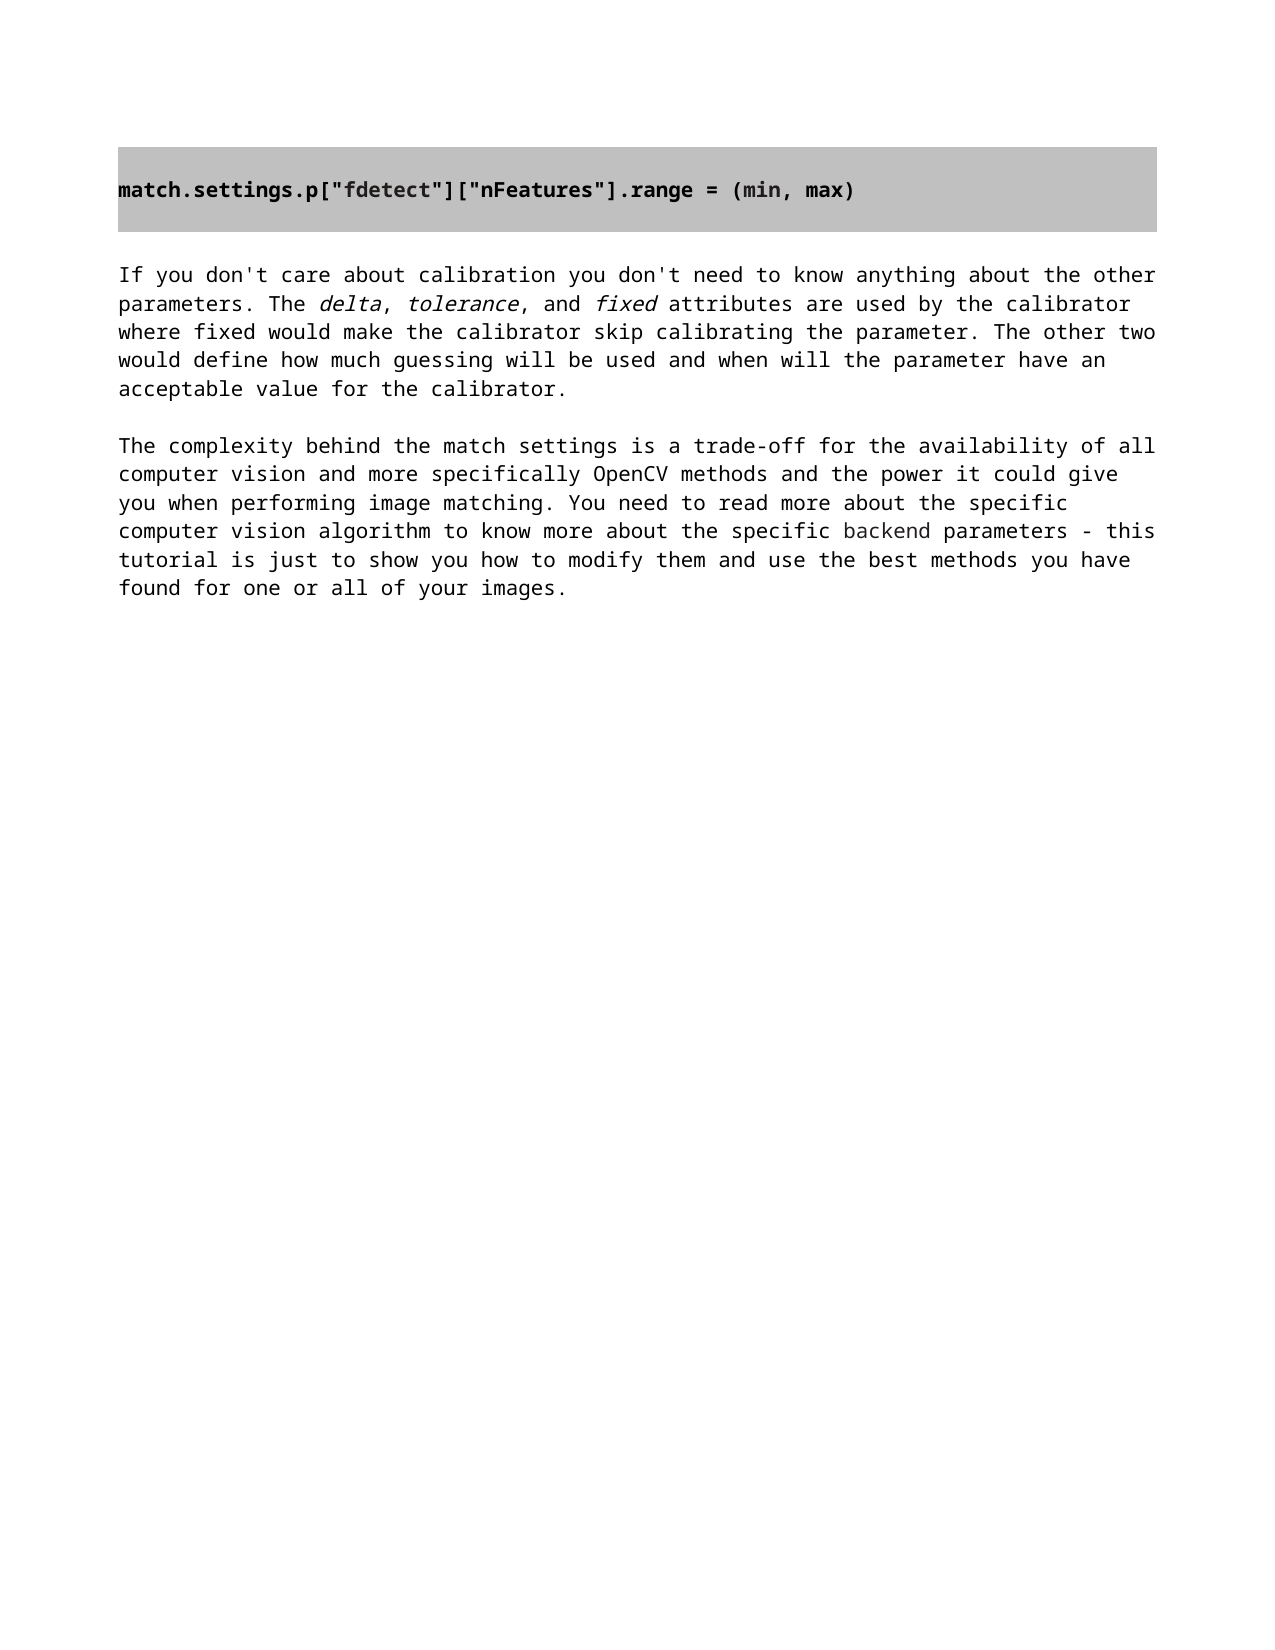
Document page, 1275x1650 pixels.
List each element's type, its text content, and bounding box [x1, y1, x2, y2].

text match.settings.p["fdetect"]["nFeatures"].range = (min, max) [118, 175, 1157, 203]
text The complexity behind the match settings is a trade-off for the availability of all computer vision and more specifically OpenCV methods and the power it could give you when performing image matching. You need to read more about the specific computer vision algorithm to know more about the specific backend parameters - this tutorial is just to show you how to modify them and use the best methods you have found for one or all of your images. [118, 431, 1157, 602]
text If you don't care about calibration you don't need to know anything about the other parameters. The delta, tolerance, and fixed attributes are used by the calibrator where fixed would make the calibrator skip calibrating the parameter. The other two would define how much guessing will be used and when will the parameter have an acceptable value for the calibrator. [118, 260, 1157, 402]
